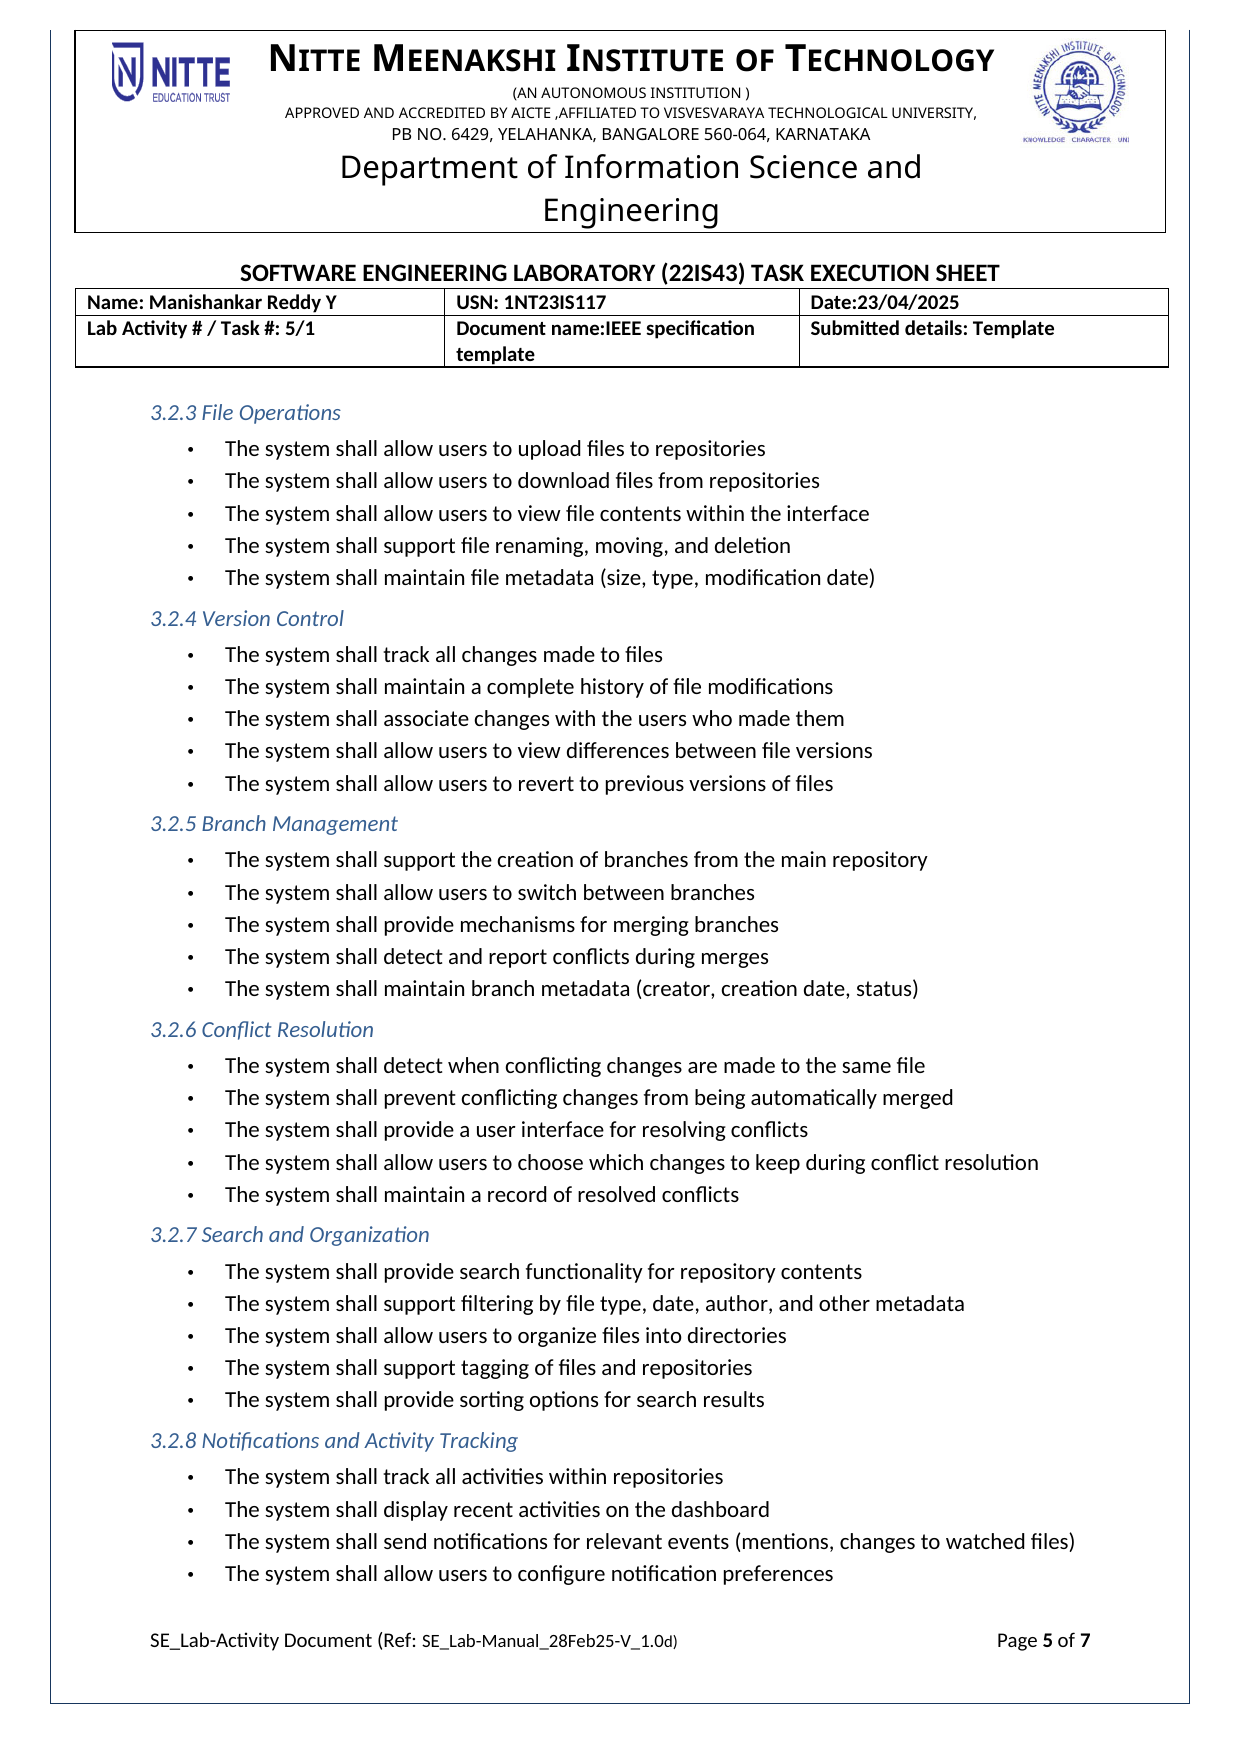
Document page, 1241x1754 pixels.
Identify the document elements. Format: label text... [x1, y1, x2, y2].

list The system shall allow users to configure notification preferences [187, 1559, 1090, 1587]
subtitle 3.2.7 Search and Organization [150, 1221, 1090, 1248]
list The system shall allow users to view differences between file versions [187, 737, 1090, 764]
subtitle 3.2.8 Notifications and Activity Tracking [150, 1426, 1090, 1454]
subtitle 3.2.6 Conflict Resolution [150, 1015, 1090, 1043]
list The system shall detect when conflicting changes are made to the same file [187, 1051, 1090, 1079]
list The system shall provide search functionality for repository contents [187, 1257, 1090, 1285]
list The system shall allow users to view file contents within the interface [187, 499, 1090, 527]
list The system shall prevent conflicting changes from being automatically merged [187, 1083, 1090, 1111]
subtitle 3.2.3 File Operations [150, 398, 1090, 426]
picture [112, 39, 230, 103]
list The system shall provide sorting options for search results [187, 1386, 1090, 1414]
list The system shall provide mechanisms for merging branches [187, 910, 1090, 938]
subtitle 3.2.5 Branch Management [150, 809, 1090, 837]
list The system shall support file renaming, moving, and deletion [187, 531, 1090, 559]
subtitle 3.2.4 Version Control [150, 604, 1090, 632]
picture [1019, 31, 1129, 148]
list The system shall maintain a complete history of file modifications [187, 672, 1090, 700]
list The system shall support the creation of branches from the main repository [187, 846, 1090, 874]
list The system shall maintain file metadata (size, type, modification date) [187, 563, 1090, 591]
list The system shall send notifications for relevant events (mentions, changes to watched files) [187, 1527, 1090, 1555]
list The system shall allow users to download files from repositories [187, 467, 1090, 494]
list The system shall associate changes with the users who made them [187, 704, 1090, 732]
list The system shall track all activities within repositories [187, 1462, 1090, 1491]
list The system shall maintain a record of resolved conflicts [187, 1180, 1090, 1208]
list The system shall allow users to upload files to repositories [187, 434, 1090, 462]
list The system shall allow users to revert to previous versions of files [187, 769, 1090, 797]
list The system shall detect and report conflicts during merges [187, 942, 1090, 970]
list The system shall allow users to organize files into directories [187, 1321, 1090, 1349]
list The system shall track all changes made to files [187, 640, 1090, 668]
list The system shall support filtering by file type, date, author, and other metadata [187, 1289, 1090, 1317]
list The system shall maintain branch metadata (creator, creation date, status) [187, 974, 1090, 1002]
list The system shall allow users to switch between branches [187, 878, 1090, 906]
list The system shall provide a user interface for resolving conflicts [187, 1116, 1090, 1144]
list The system shall support tagging of files and repositories [187, 1353, 1090, 1381]
list The system shall allow users to choose which changes to keep during conflict resolution [187, 1148, 1090, 1176]
list The system shall display recent activities on the dashboard [187, 1495, 1090, 1523]
